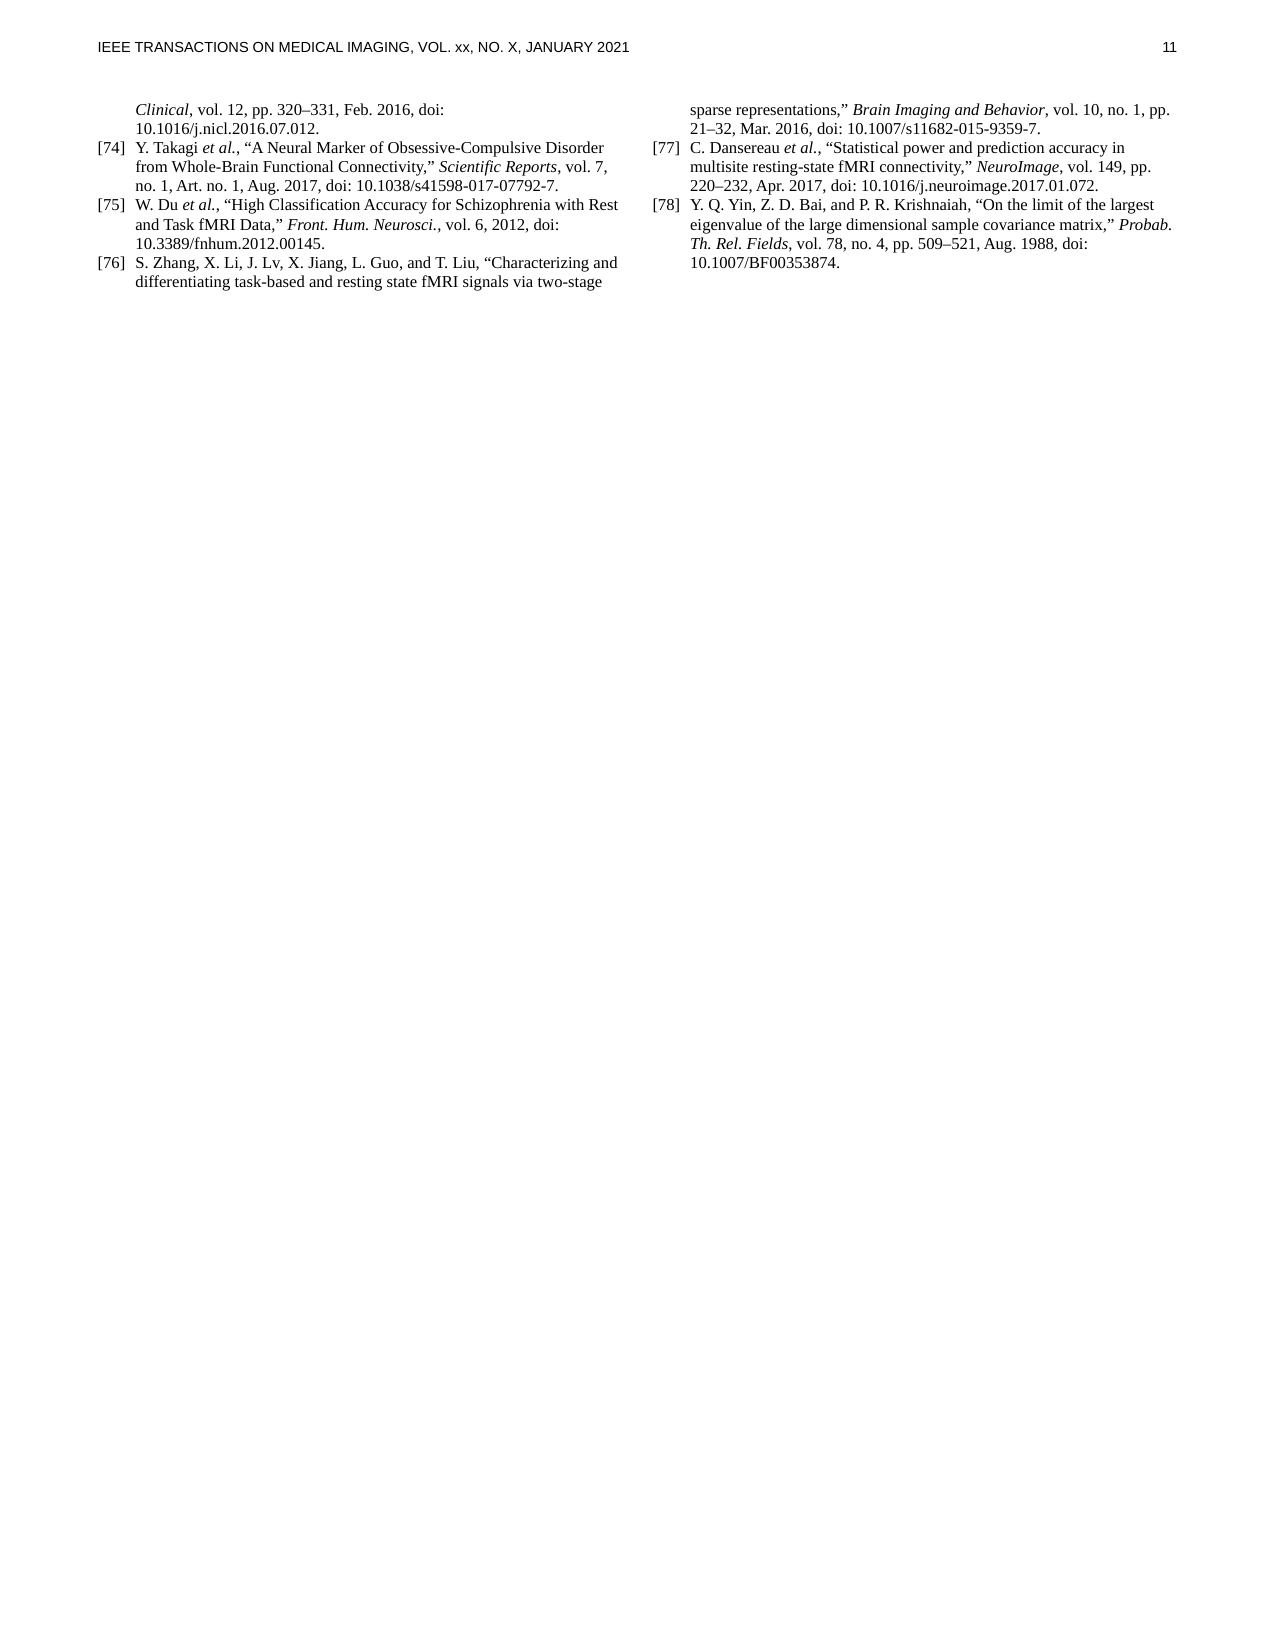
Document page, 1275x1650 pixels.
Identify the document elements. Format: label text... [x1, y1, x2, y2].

text [75] W. Du et al., “High Classification Accuracy for Schizophrenia with Rest and Task fMRI Data,” Front. Hum. Neurosci., vol. 6, 2012, doi: 10.3389/fnhum.2012.00145. [97, 195, 623, 253]
text [76] S. Zhang, X. Li, J. Lv, X. Jiang, L. Guo, and T. Liu, “Characterizing and differentiating task-based and resting state fMRI signals via two-stage [97, 253, 623, 291]
text sparse representations,” Brain Imaging and Behavior, vol. 10, no. 1, pp. 21–32, Mar. 2016, doi: 10.1007/s11682-015-9359-7. [652, 99, 1178, 138]
text Clinical, vol. 12, pp. 320–331, Feb. 2016, doi: 10.1016/j.nicl.2016.07.012. [97, 99, 623, 138]
text [77] C. Dansereau et al., “Statistical power and prediction accuracy in multisite resting-state fMRI connectivity,” NeuroImage, vol. 149, pp. 220–232, Apr. 2017, doi: 10.1016/j.neuroimage.2017.01.072. [652, 138, 1178, 195]
text [78] Y. Q. Yin, Z. D. Bai, and P. R. Krishnaiah, “On the limit of the largest eigenvalue of the large dimensional sample covariance matrix,” Probab. Th. Rel. Fields, vol. 78, no. 4, pp. 509–521, Aug. 1988, doi: 10.1007/BF00353874. [652, 195, 1178, 272]
text [74] Y. Takagi et al., “A Neural Marker of Obsessive-Compulsive Disorder from Whole-Brain Functional Connectivity,” Scientific Reports, vol. 7, no. 1, Art. no. 1, Aug. 2017, doi: 10.1038/s41598-017-07792-7. [97, 138, 623, 195]
